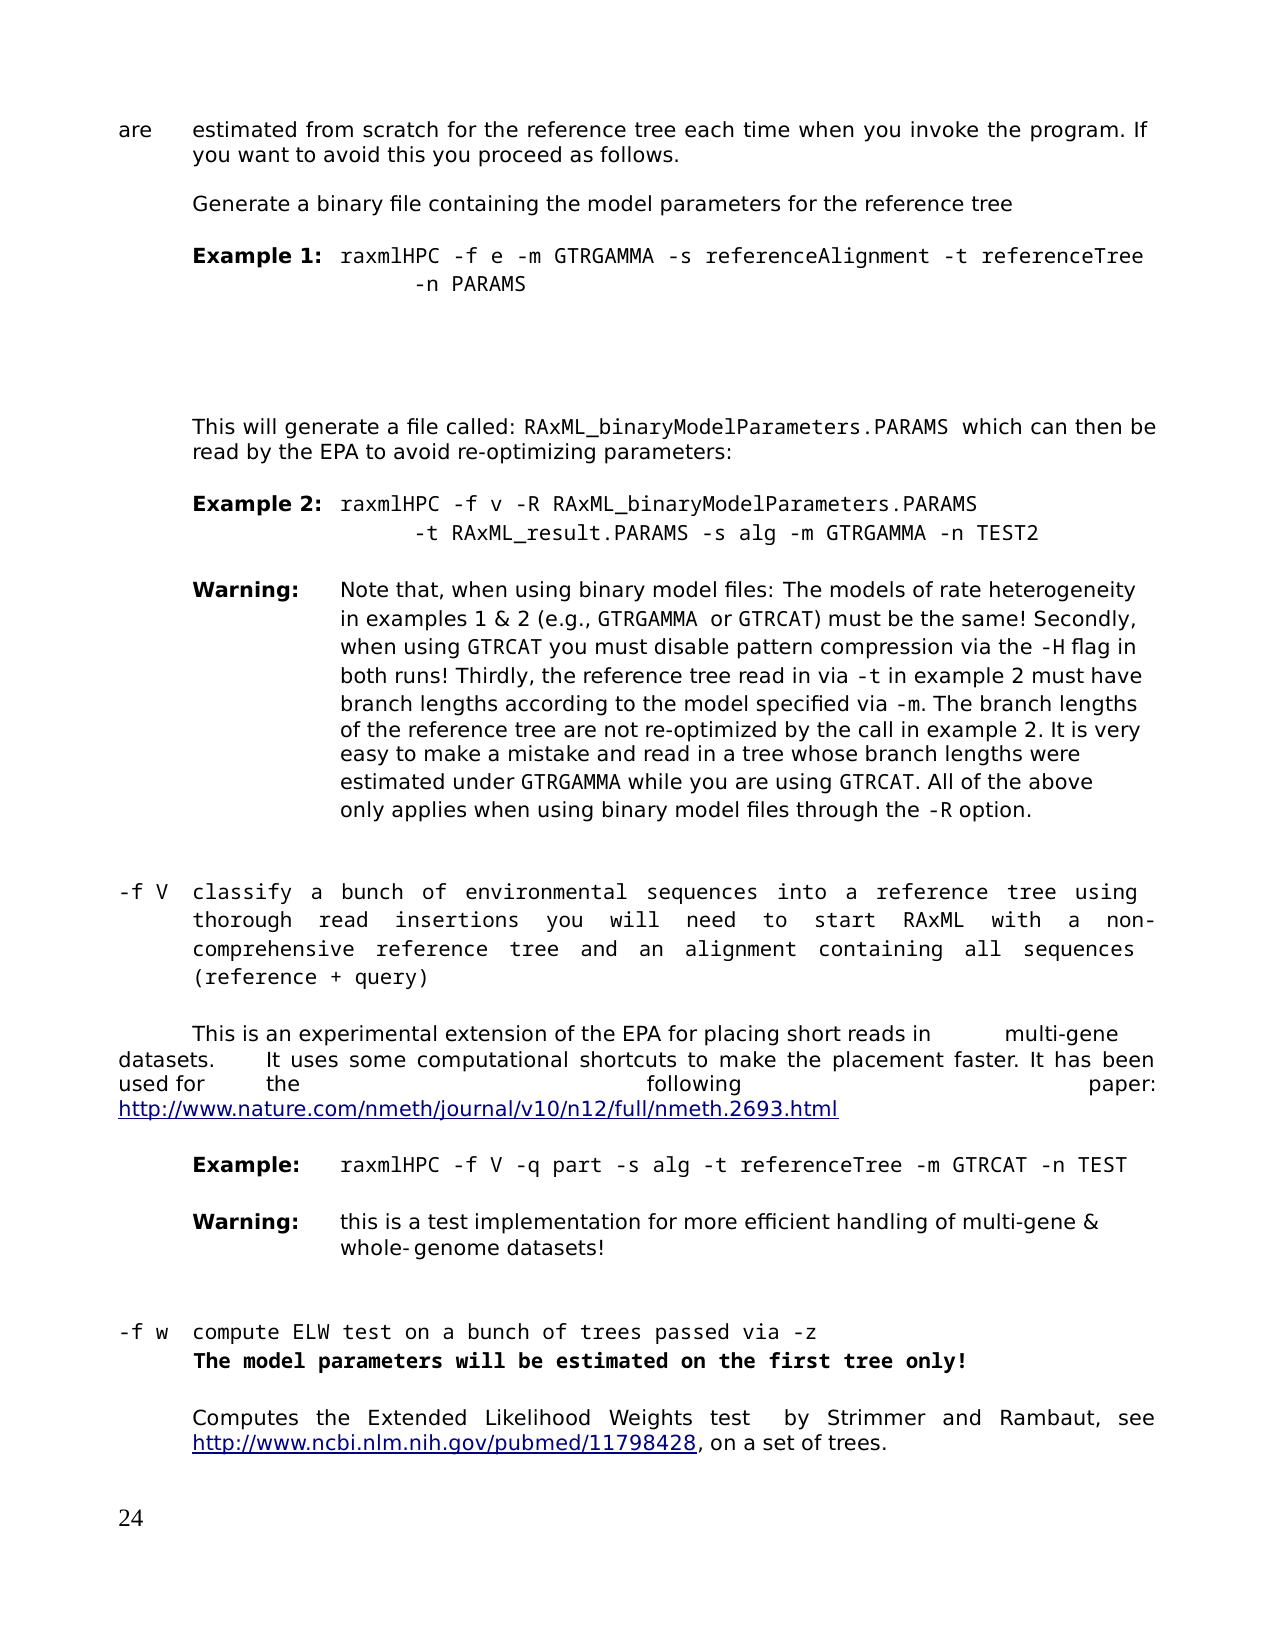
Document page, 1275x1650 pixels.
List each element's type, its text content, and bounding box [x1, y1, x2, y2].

text Computes the Extended Likelihood Weights test by Strimmer and Rambaut, see http://www.ncbi.nlm.nih.gov/pubmed/11798428, on a set of trees. [118, 1403, 1157, 1456]
text -f V classify a bunch of environmental sequences into a reference tree using thorough read insertions you will need to start RAxML with a non- comprehensive reference tree and an alignment containing all sequences (reference + query) [118, 877, 1157, 991]
text Warning: this is a test implementation for more efficient handling of multi-gene & whole- genome datasets! [118, 1207, 1157, 1260]
text Generate a binary file containing the model parameters for the reference tree [118, 192, 1157, 216]
text Example 1: raxmlHPC -f e -m GTRGAMMA -s referenceAlignment -t referenceTree -n PARAMS [118, 241, 1157, 298]
text -f w compute ELW test on a bunch of trees passed via -z [118, 1317, 1157, 1346]
text Example: raxmlHPC -f V -q part -s alg -t referenceTree -m GTRCAT -n TEST [118, 1150, 1157, 1178]
text Warning: Note that, when using binary model files: The models of rate heterogeneity in examples 1 & 2 (e.g., GTRGAMMA or GTRCAT) must be the same! Secondly, when using GTRCAT you must disable pattern compression via the -H flag in both runs! Thirdly, the reference tree read in via -t in example 2 must have branch lengths according to the model specified via -m. The branch lengths of the reference tree are not re-optimized by the call in example 2. It is very easy to make a mistake and read in a tree whose branch lengths were estimated under GTRGAMMA while you are using GTRCAT. All of the above only applies when using binary model files through the -R option. [118, 575, 1157, 824]
text This is an experimental extension of the EPA for placing short reads in multi-gene datasets. It uses some computational shortcuts to make the placement faster. It has been used for the following paper: http://www.nature.com/nmeth/journal/v10/n12/full/nmeth.2693.html [118, 1019, 1157, 1121]
text are estimated from scratch for the reference tree each time when you invoke the program. If you want to avoid this you proceed as follows. [118, 118, 1157, 167]
text The model parameters will be estimated on the first tree only! [118, 1346, 1157, 1374]
text -t RAxML_result.PARAMS -s alg -m GTRGAMMA -n TEST2 [118, 518, 1157, 546]
text Example 2: raxmlHPC -f v -R RAxML_binaryModelParameters.PARAMS [118, 489, 1157, 518]
text This will generate a file called: RAxML_binaryModelParameters.PARAMS which can then be read by the EPA to avoid re-optimizing parameters: [118, 412, 1157, 465]
